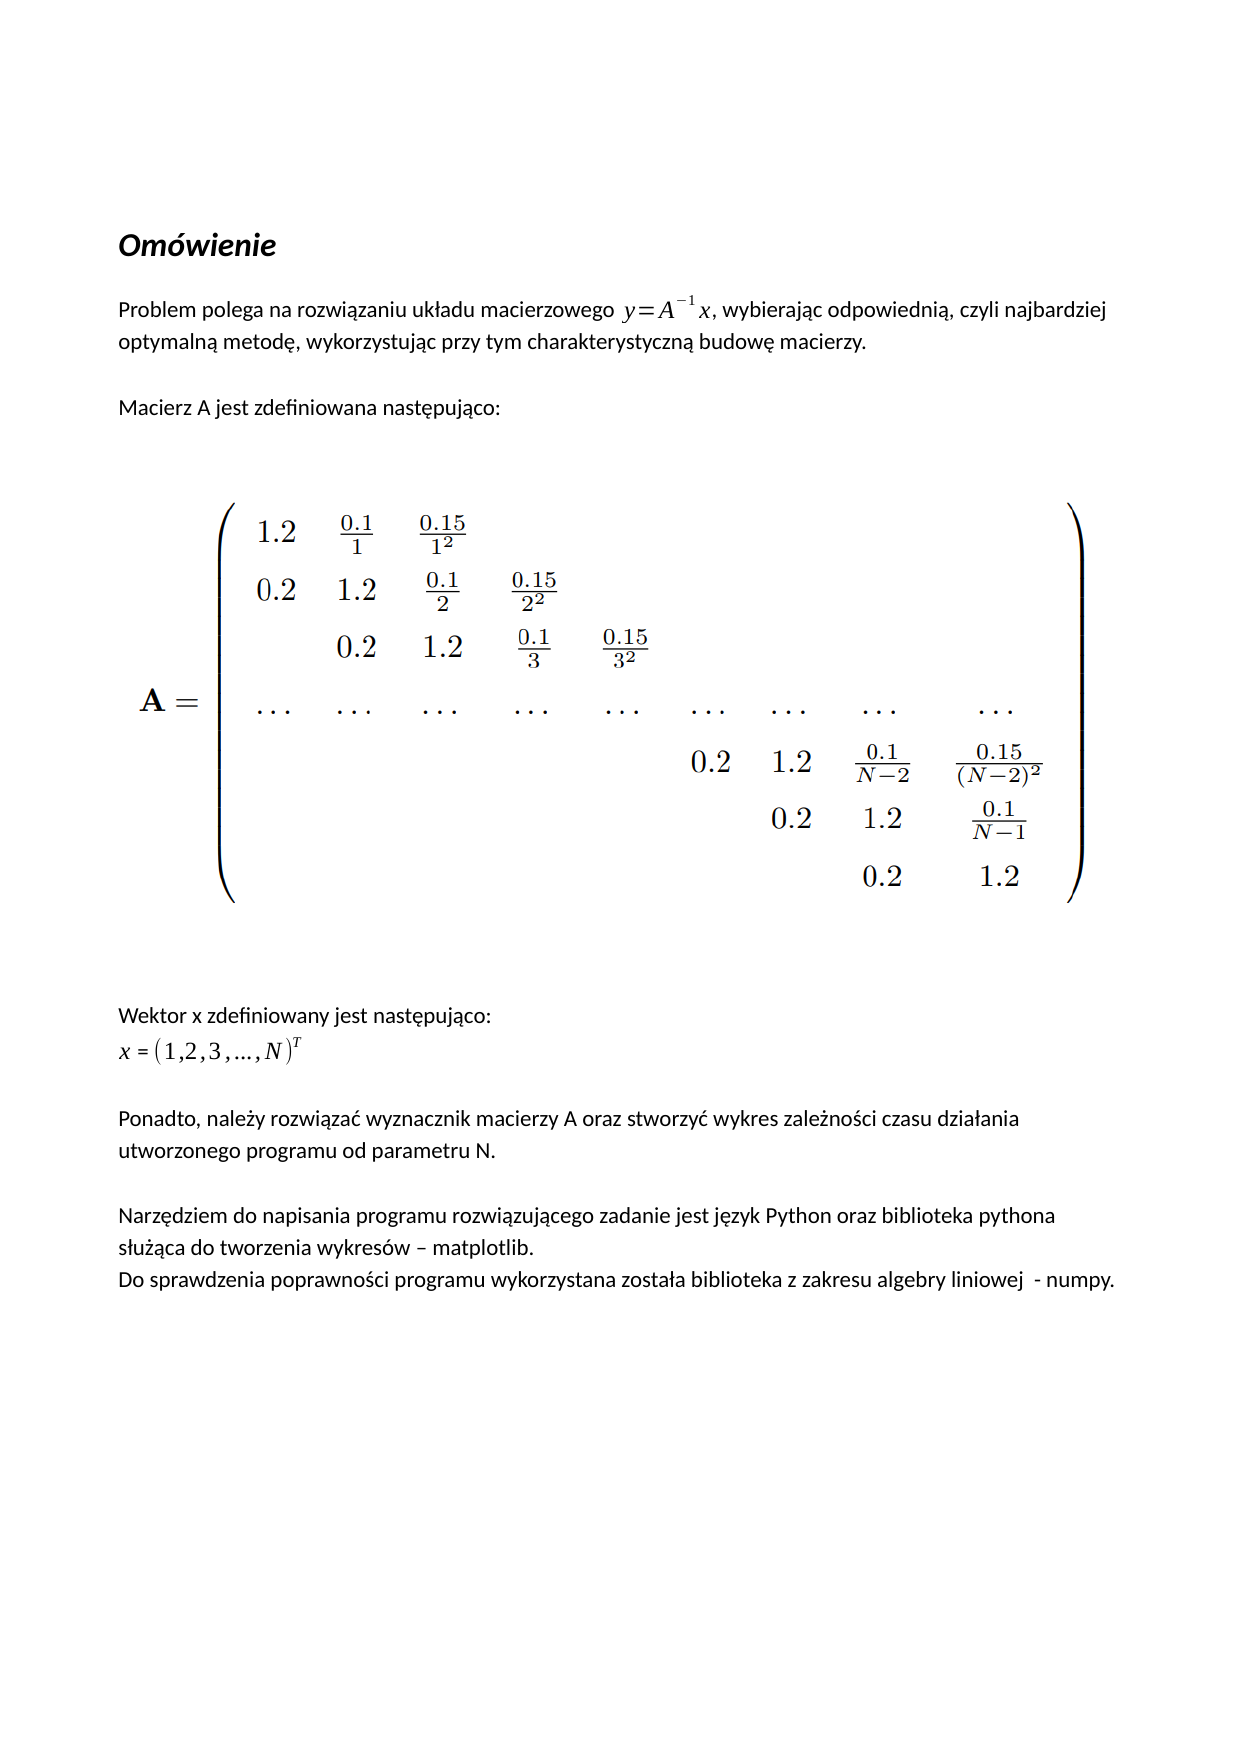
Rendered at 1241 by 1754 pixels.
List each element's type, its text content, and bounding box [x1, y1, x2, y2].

text Ponadto, należy rozwiązać wyznacznik macierzy A oraz stworzyć wykres zależności czasu działania utworzonego programu od parametru N. [118, 1104, 1122, 1164]
text Wektor x zdefiniowany jest następująco: [118, 1001, 1122, 1029]
picture [118, 457, 1123, 931]
text Omówienie [118, 224, 1122, 265]
text Narzędziem do napisania programu rozwiązującego zadanie jest język Python oraz biblioteka pythona służąca do tworzenia wykresów – matplotlib. [118, 1201, 1122, 1261]
text = [118, 1033, 1122, 1066]
text Do sprawdzenia poprawności programu wykorzystana została biblioteka z zakresu algebry liniowej - numpy. [118, 1265, 1122, 1293]
text Macierz A jest zdefiniowana następująco: [118, 393, 1122, 421]
text Problem polega na rozwiązaniu układu macierzowego , wybierając odpowiednią, czyli najbardziej optymalną metodę, wykorzystując przy tym charakterystyczną budowę macierzy. [118, 292, 1122, 356]
